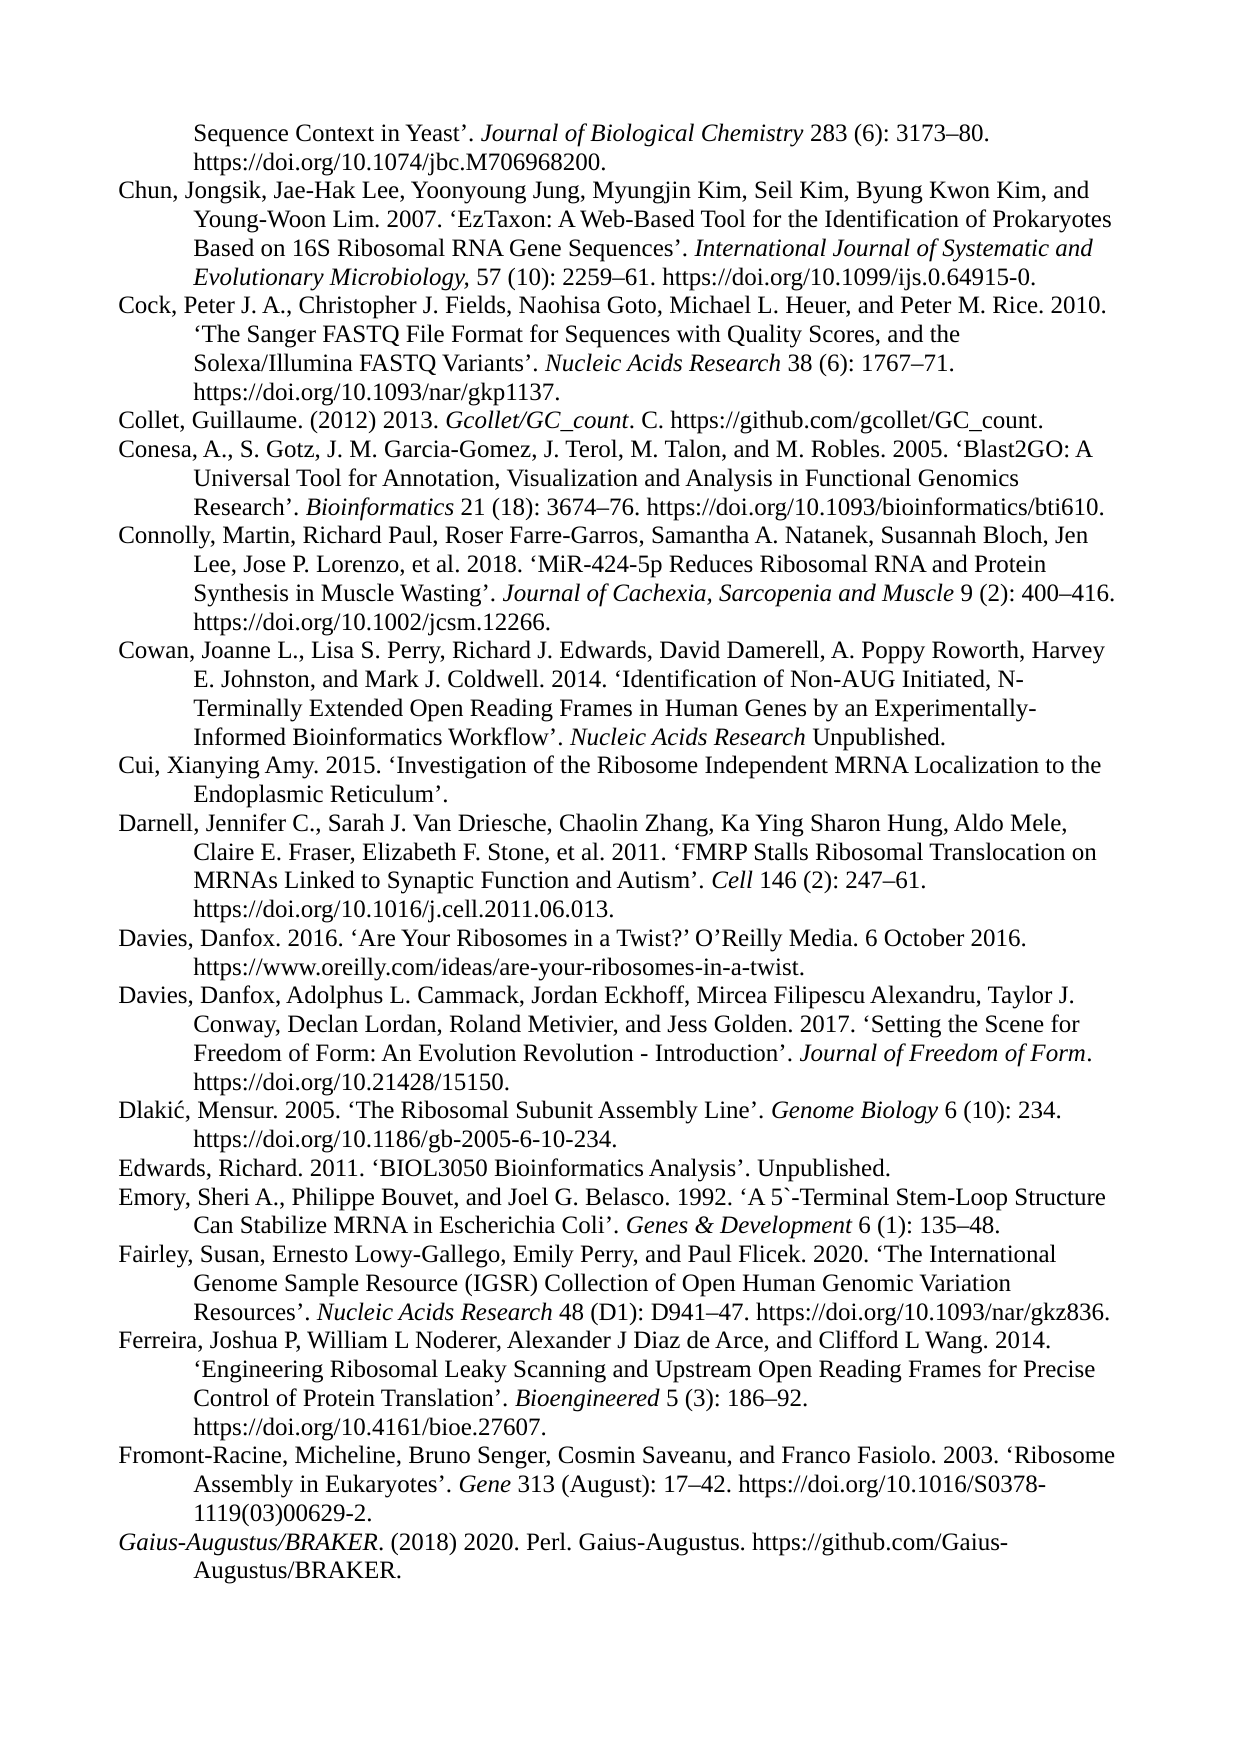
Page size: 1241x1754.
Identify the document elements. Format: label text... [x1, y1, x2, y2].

text Edwards, Richard. 2011. ‘BIOL3050 Bioinformatics Analysis’. Unpublished. [118, 1153, 1122, 1182]
text Davies, Danfox, Adolphus L. Cammack, Jordan Eckhoff, Mircea Filipescu Alexandru, Taylor J. Conway, Declan Lordan, Roland Metivier, and Jess Golden. 2017. ‘Setting the Scene for Freedom of Form: An Evolution Revolution - Introduction’. Journal of Freedom of Form. https://doi.org/10.21428/15150. [118, 981, 1122, 1096]
text Dlakić, Mensur. 2005. ‘The Ribosomal Subunit Assembly Line’. Genome Biology 6 (10): 234. https://doi.org/10.1186/gb-2005-6-10-234. [118, 1096, 1122, 1153]
text Emory, Sheri A., Philippe Bouvet, and Joel G. Belasco. 1992. ‘A 5`-Terminal Stem-Loop Structure Can Stabilize MRNA in Escherichia Coli’. Genes & Development 6 (1): 135–48. [118, 1182, 1122, 1239]
text Gaius-Augustus/BRAKER. (2018) 2020. Perl. Gaius-Augustus. https://github.com/Gaius-Augustus/BRAKER. [118, 1527, 1122, 1584]
text Davies, Danfox. 2016. ‘Are Your Ribosomes in a Twist?’ O’Reilly Media. 6 October 2016. https://www.oreilly.com/ideas/are-your-ribosomes-in-a-twist. [118, 923, 1122, 981]
text Collet, Guillaume. (2012) 2013. Gcollet/GC_count. C. https://github.com/gcollet/GC_count. [118, 406, 1122, 434]
text Conesa, A., S. Gotz, J. M. Garcia-Gomez, J. Terol, M. Talon, and M. Robles. 2005. ‘Blast2GO: A Universal Tool for Annotation, Visualization and Analysis in Functional Genomics Research’. Bioinformatics 21 (18): 3674–76. https://doi.org/10.1093/bioinformatics/bti610. [118, 434, 1122, 521]
text Darnell, Jennifer C., Sarah J. Van Driesche, Chaolin Zhang, Ka Ying Sharon Hung, Aldo Mele, Claire E. Fraser, Elizabeth F. Stone, et al. 2011. ‘FMRP Stalls Ribosomal Translocation on MRNAs Linked to Synaptic Function and Autism’. Cell 146 (2): 247–61. https://doi.org/10.1016/j.cell.2011.06.013. [118, 808, 1122, 923]
text Cock, Peter J. A., Christopher J. Fields, Naohisa Goto, Michael L. Heuer, and Peter M. Rice. 2010. ‘The Sanger FASTQ File Format for Sequences with Quality Scores, and the Solexa/Illumina FASTQ Variants’. Nucleic Acids Research 38 (6): 1767–71. https://doi.org/10.1093/nar/gkp1137. [118, 291, 1122, 406]
text Fromont-Racine, Micheline, Bruno Senger, Cosmin Saveanu, and Franco Fasiolo. 2003. ‘Ribosome Assembly in Eukaryotes’. Gene 313 (August): 17–42. https://doi.org/10.1016/S0378-1119(03)00629-2. [118, 1441, 1122, 1527]
text Chun, Jongsik, Jae-Hak Lee, Yoonyoung Jung, Myungjin Kim, Seil Kim, Byung Kwon Kim, and Young-Woon Lim. 2007. ‘EzTaxon: A Web-Based Tool for the Identification of Prokaryotes Based on 16S Ribosomal RNA Gene Sequences’. International Journal of Systematic and Evolutionary Microbiology, 57 (10): 2259–61. https://doi.org/10.1099/ijs.0.64915-0. [118, 176, 1122, 291]
text Cowan, Joanne L., Lisa S. Perry, Richard J. Edwards, David Damerell, A. Poppy Roworth, Harvey E. Johnston, and Mark J. Coldwell. 2014. ‘Identification of Non-AUG Initiated, N-Terminally Extended Open Reading Frames in Human Genes by an Experimentally-Informed Bioinformatics Workflow’. Nucleic Acids Research Unpublished. [118, 636, 1122, 751]
text Connolly, Martin, Richard Paul, Roser Farre‐Garros, Samantha A. Natanek, Susannah Bloch, Jen Lee, Jose P. Lorenzo, et al. 2018. ‘MiR‐424‐5p Reduces Ribosomal RNA and Protein Synthesis in Muscle Wasting’. Journal of Cachexia, Sarcopenia and Muscle 9 (2): 400–416. https://doi.org/10.1002/jcsm.12266. [118, 521, 1122, 636]
text Fairley, Susan, Ernesto Lowy-Gallego, Emily Perry, and Paul Flicek. 2020. ‘The International Genome Sample Resource (IGSR) Collection of Open Human Genomic Variation Resources’. Nucleic Acids Research 48 (D1): D941–47. https://doi.org/10.1093/nar/gkz836. [118, 1239, 1122, 1326]
text Sequence Context in Yeast’. Journal of Biological Chemistry 283 (6): 3173–80. https://doi.org/10.1074/jbc.M706968200. [118, 118, 1122, 176]
text Cui, Xianying Amy. 2015. ‘Investigation of the Ribosome Independent MRNA Localization to the Endoplasmic Reticulum’. [118, 751, 1122, 808]
text Ferreira, Joshua P, William L Noderer, Alexander J Diaz de Arce, and Clifford L Wang. 2014. ‘Engineering Ribosomal Leaky Scanning and Upstream Open Reading Frames for Precise Control of Protein Translation’. Bioengineered 5 (3): 186–92. https://doi.org/10.4161/bioe.27607. [118, 1326, 1122, 1441]
